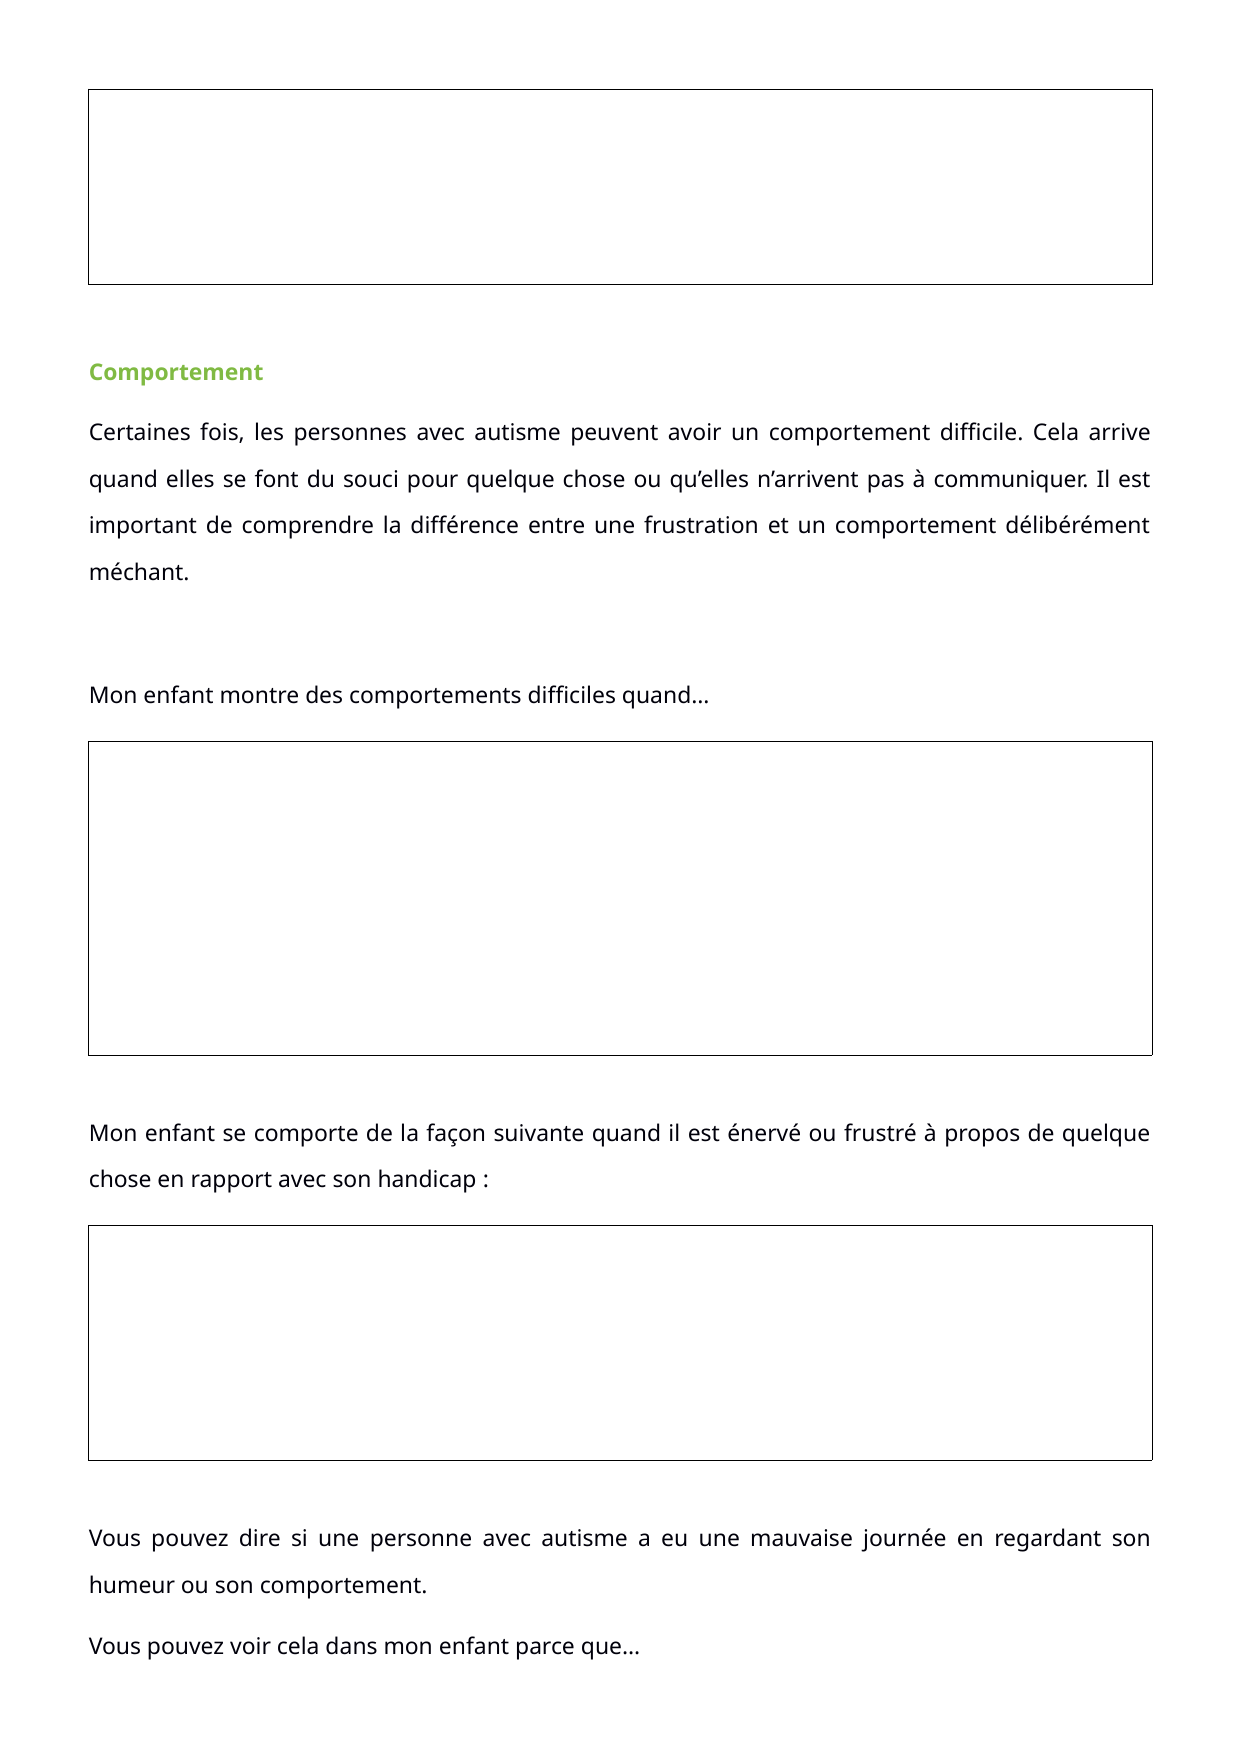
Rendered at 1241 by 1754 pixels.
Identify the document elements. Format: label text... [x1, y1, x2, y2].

text Mon enfant montre des comportements difficiles quand… [88, 679, 1152, 711]
subtitle Comportement [88, 356, 1152, 388]
table_header [89, 90, 1152, 284]
text Mon enfant se comporte de la façon suivante quand il est énervé ou frustré à propos de quelque chose en rapport avec son handicap : [88, 1117, 1152, 1195]
table_header [89, 742, 1152, 1055]
table_header [89, 1226, 1152, 1460]
text Vous pouvez voir cela dans mon enfant parce que… [88, 1630, 1152, 1661]
text Vous pouvez dire si une personne avec autisme a eu une mauvaise journée en regardant son humeur ou son comportement. [88, 1522, 1152, 1600]
text Certaines fois, les personnes avec autisme peuvent avoir un comportement difficile. Cela arrive quand elles se font du souci pour quelque chose ou qu’elles n’arrivent pas à communiquer. Il est important de comprendre la différence entre une frustration et un comportement délibérément méchant. [88, 416, 1152, 588]
